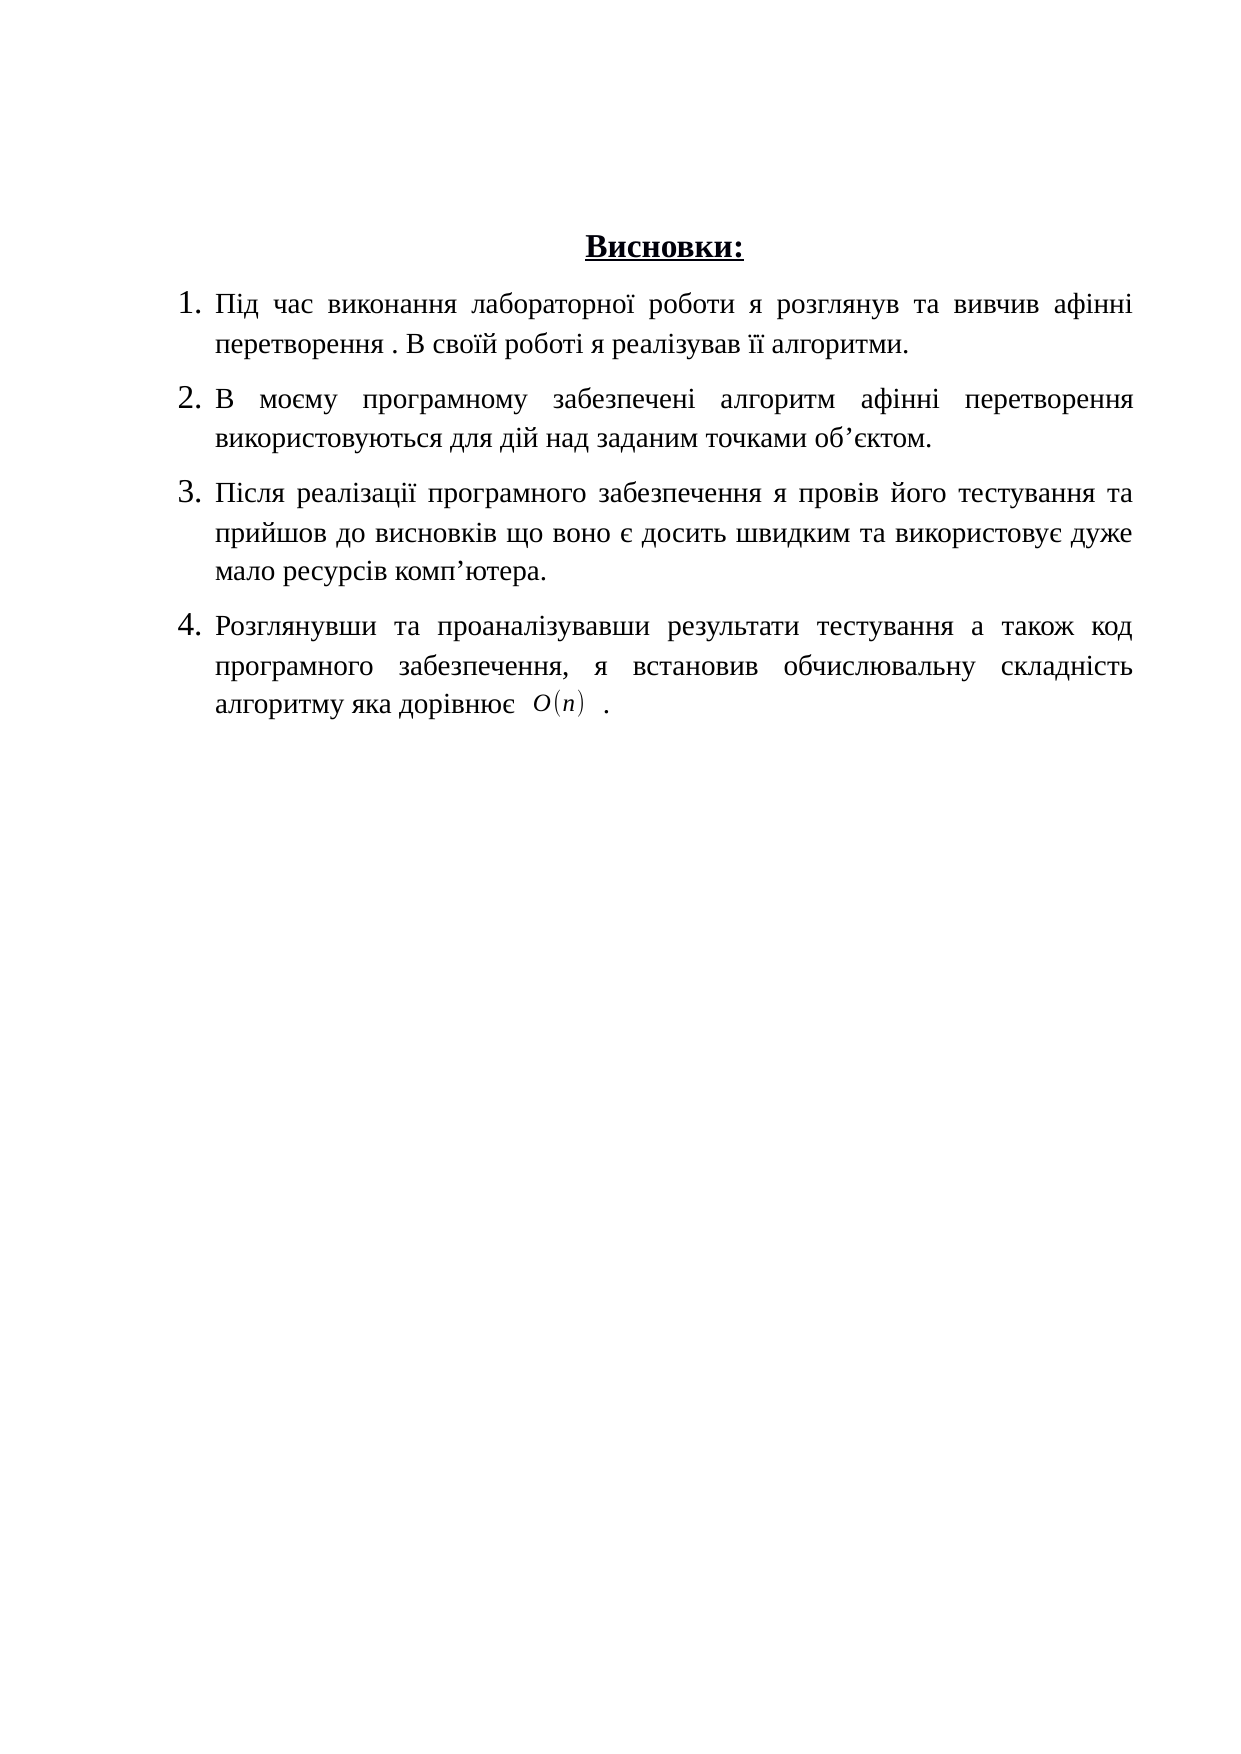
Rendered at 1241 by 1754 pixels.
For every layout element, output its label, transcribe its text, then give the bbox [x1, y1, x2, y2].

list Розглянувши та проаналізувавши результати тестування а також код програмного забезпечення, я встановив обчислювальну складність алгоритму яка дорівнює. [177, 604, 1134, 720]
list В моєму програмному забезпечені алгоритм афінні перетворення використовуються для дій над заданим точками об’єктом. [177, 377, 1134, 454]
list Під час виконання лабораторної роботи я розглянув та вивчив афінні перетворення . В своїй роботі я реалізував її алгоритми. [177, 283, 1134, 359]
list Після реалізації програмного забезпечення я провів його тестування та прийшов до висновків що воно є досить швидким та використовує дуже мало ресурсів комп’ютера. [177, 471, 1134, 587]
subtitle Висновки: [177, 226, 1152, 264]
